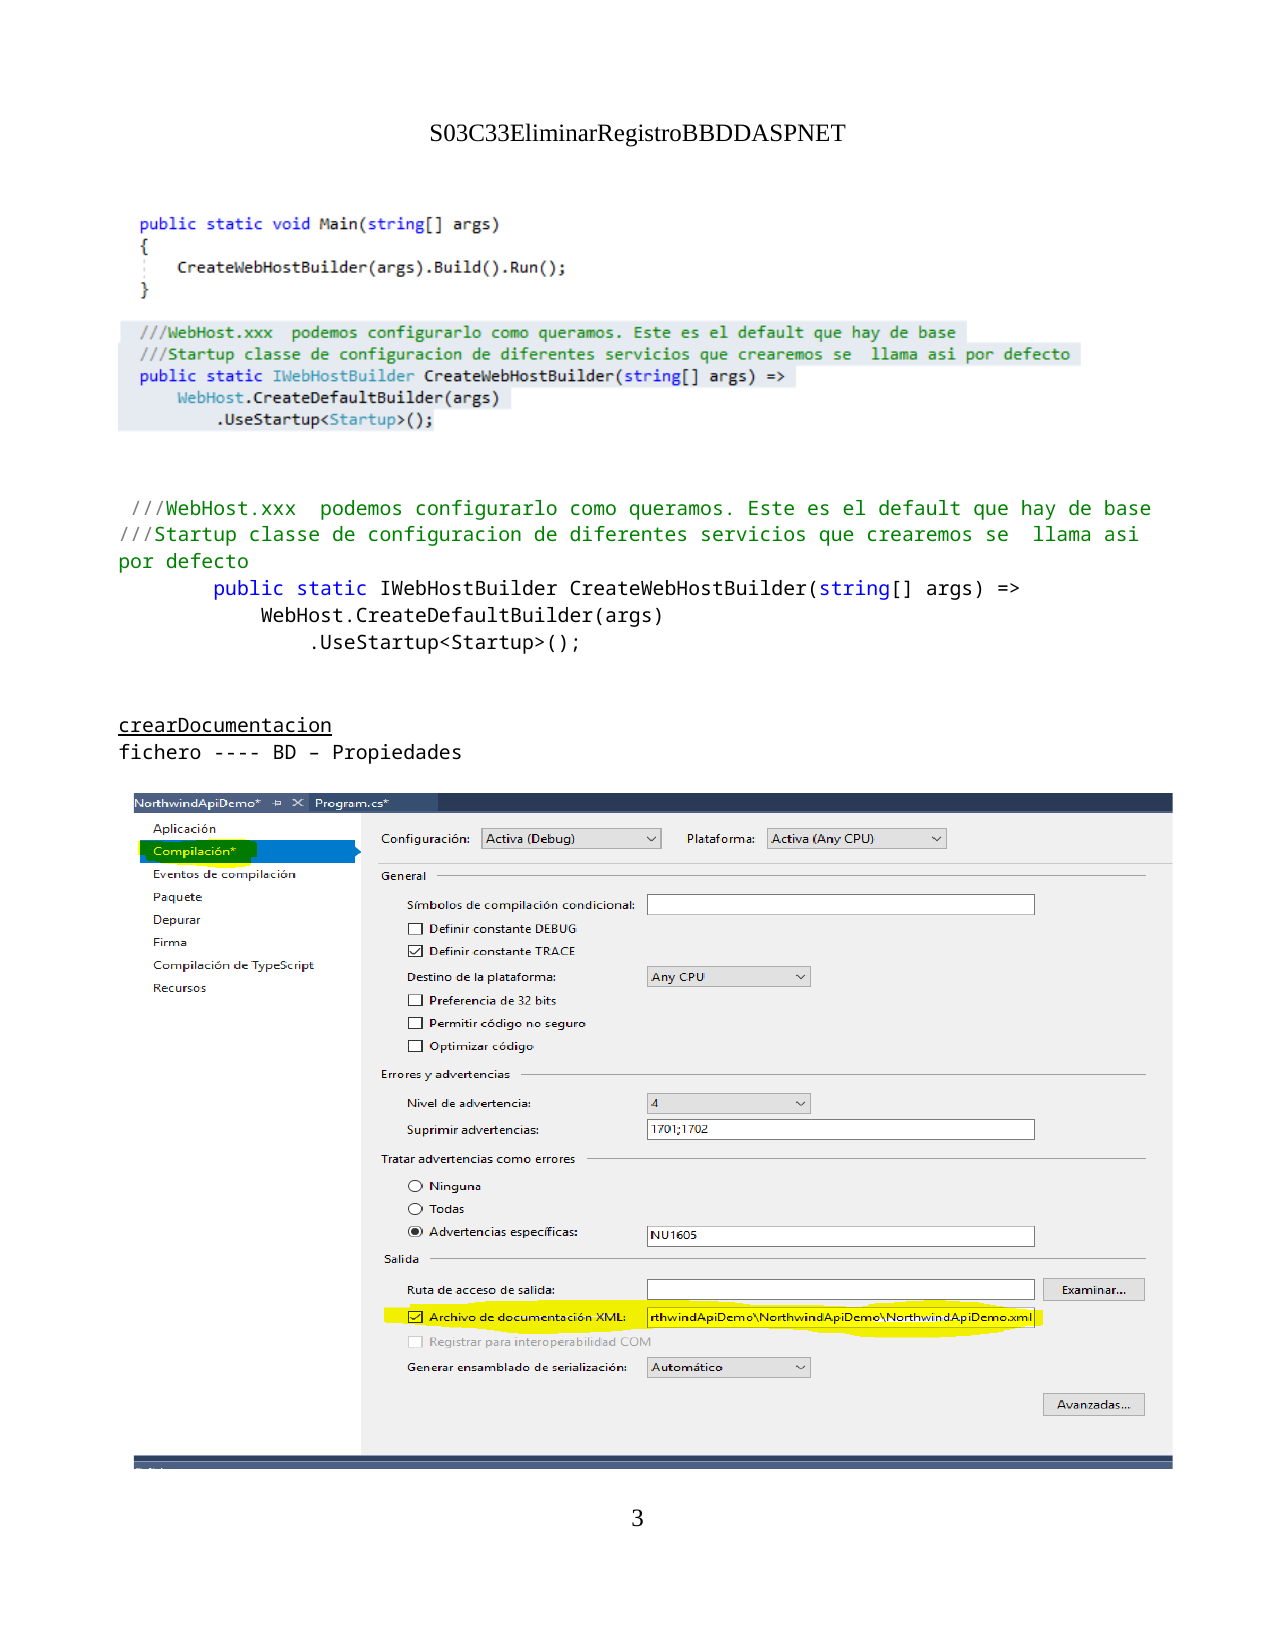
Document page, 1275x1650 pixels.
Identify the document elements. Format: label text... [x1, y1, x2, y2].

text crearDocumentacion [118, 711, 1157, 738]
text fichero ---- BD – Propiedades [118, 738, 1157, 765]
text public static IWebHostBuilder CreateWebHostBuilder(string[] args) => [118, 575, 1157, 602]
text WebHost.CreateDefaultBuilder(args) [118, 602, 1157, 629]
picture [133, 793, 1173, 1469]
text ///WebHost.xxx podemos configurarlo como queramos. Este es el default que hay de base [118, 494, 1157, 521]
picture [118, 205, 1157, 467]
text .UseStartup<Startup>(); [118, 629, 1157, 656]
text ///Startup classe de configuracion de diferentes servicios que crearemos se llama asi por defecto [118, 521, 1157, 575]
